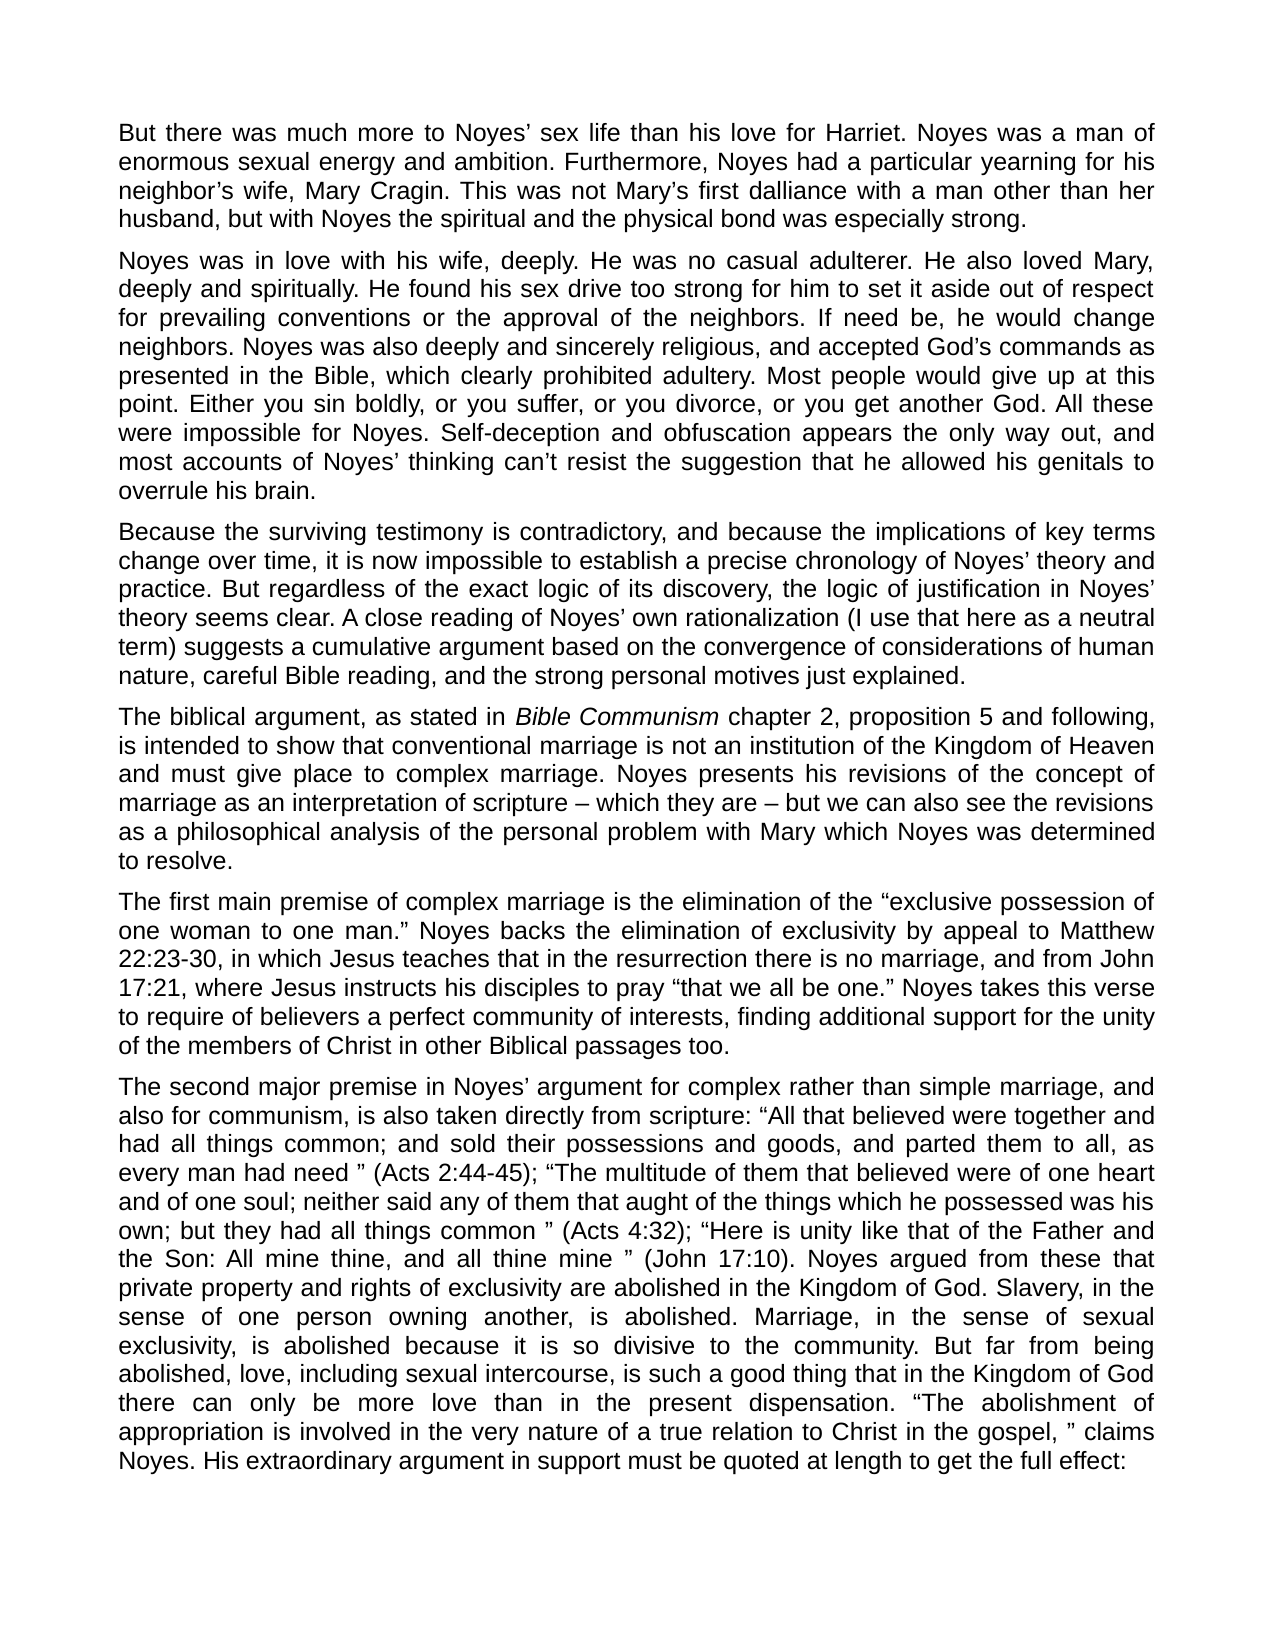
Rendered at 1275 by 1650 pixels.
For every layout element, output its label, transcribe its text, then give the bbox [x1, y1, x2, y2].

text The first main premise of complex marriage is the elimination of the “exclusive possession of one woman to one man.” Noyes backs the elimination of exclusivity by appeal to Matthew 22:23-30, in which Jesus teaches that in the resurrection there is no marriage, and from John 17:21, where Jesus instructs his disciples to pray “that we all be one.” Noyes takes this verse to require of believers a perfect community of interests, finding additional support for the unity of the members of Christ in other Biblical passages too. [118, 887, 1157, 1059]
text But there was much more to Noyes’ sex life than his love for Harriet. Noyes was a man of enormous sexual energy and ambition. Furthermore, Noyes had a particular yearning for his neighbor’s wife, Mary Cragin. This was not Mary’s first dalliance with a man other than her husband, but with Noyes the spiritual and the physical bond was especially strong. [118, 118, 1157, 233]
text Noyes was in love with his wife, deeply. He was no casual adulterer. He also loved Mary, deeply and spiritually. He found his sex drive too strong for him to set it aside out of respect for prevailing conventions or the approval of the neighbors. If need be, he would change neighbors. Noyes was also deeply and sincerely religious, and accepted God’s commands as presented in the Bible, which clearly prohibited adultery. Most people would give up at this point. Either you sin boldly, or you suffer, or you divorce, or you get another God. All these were impossible for Noyes. Self-deception and obfuscation appears the only way out, and most accounts of Noyes’ thinking can’t resist the suggestion that he allowed his genitals to overrule his brain. [118, 246, 1157, 504]
text The biblical argument, as stated in Bible Communism chapter 2, proposition 5 and following, is intended to show that conventional marriage is not an institution of the Kingdom of Heaven and must give place to complex marriage. Noyes presents his revisions of the concept of marriage as an interpretation of scripture – which they are – but we can also see the revisions as a philosophical analysis of the personal problem with Mary which Noyes was determined to resolve. [118, 702, 1157, 874]
text The second major premise in Noyes’ argument for complex rather than simple marriage, and also for communism, is also taken directly from scripture: “All that believed were together and had all things common; and sold their possessions and goods, and parted them to all, as every man had need ” (Acts 2:44-45); “The multitude of them that believed were of one heart and of one soul; neither said any of them that aught of the things which he possessed was his own; but they had all things common ” (Acts 4:32); “Here is unity like that of the Father and the Son: All mine thine, and all thine mine ” (John 17:10). Noyes argued from these that private property and rights of exclusivity are abolished in the Kingdom of God. Slavery, in the sense of one person owning another, is abolished. Marriage, in the sense of sexual exclusivity, is abolished because it is so divisive to the community. But far from being abolished, love, including sexual intercourse, is such a good thing that in the Kingdom of God there can only be more love than in the present dispensation. “The abolishment of appropriation is involved in the very nature of a true relation to Christ in the gospel, ” claims Noyes. His extraordinary argument in support must be quoted at length to get the full effect: [118, 1072, 1157, 1474]
text Because the surviving testimony is contradictory, and because the implications of key terms change over time, it is now impossible to establish a precise chronology of Noyes’ theory and practice. But regardless of the exact logic of its discovery, the logic of justification in Noyes’ theory seems clear. A close reading of Noyes’ own rationalization (I use that here as a neutral term) suggests a cumulative argument based on the convergence of considerations of human nature, careful Bible reading, and the strong personal motives just explained. [118, 517, 1157, 689]
